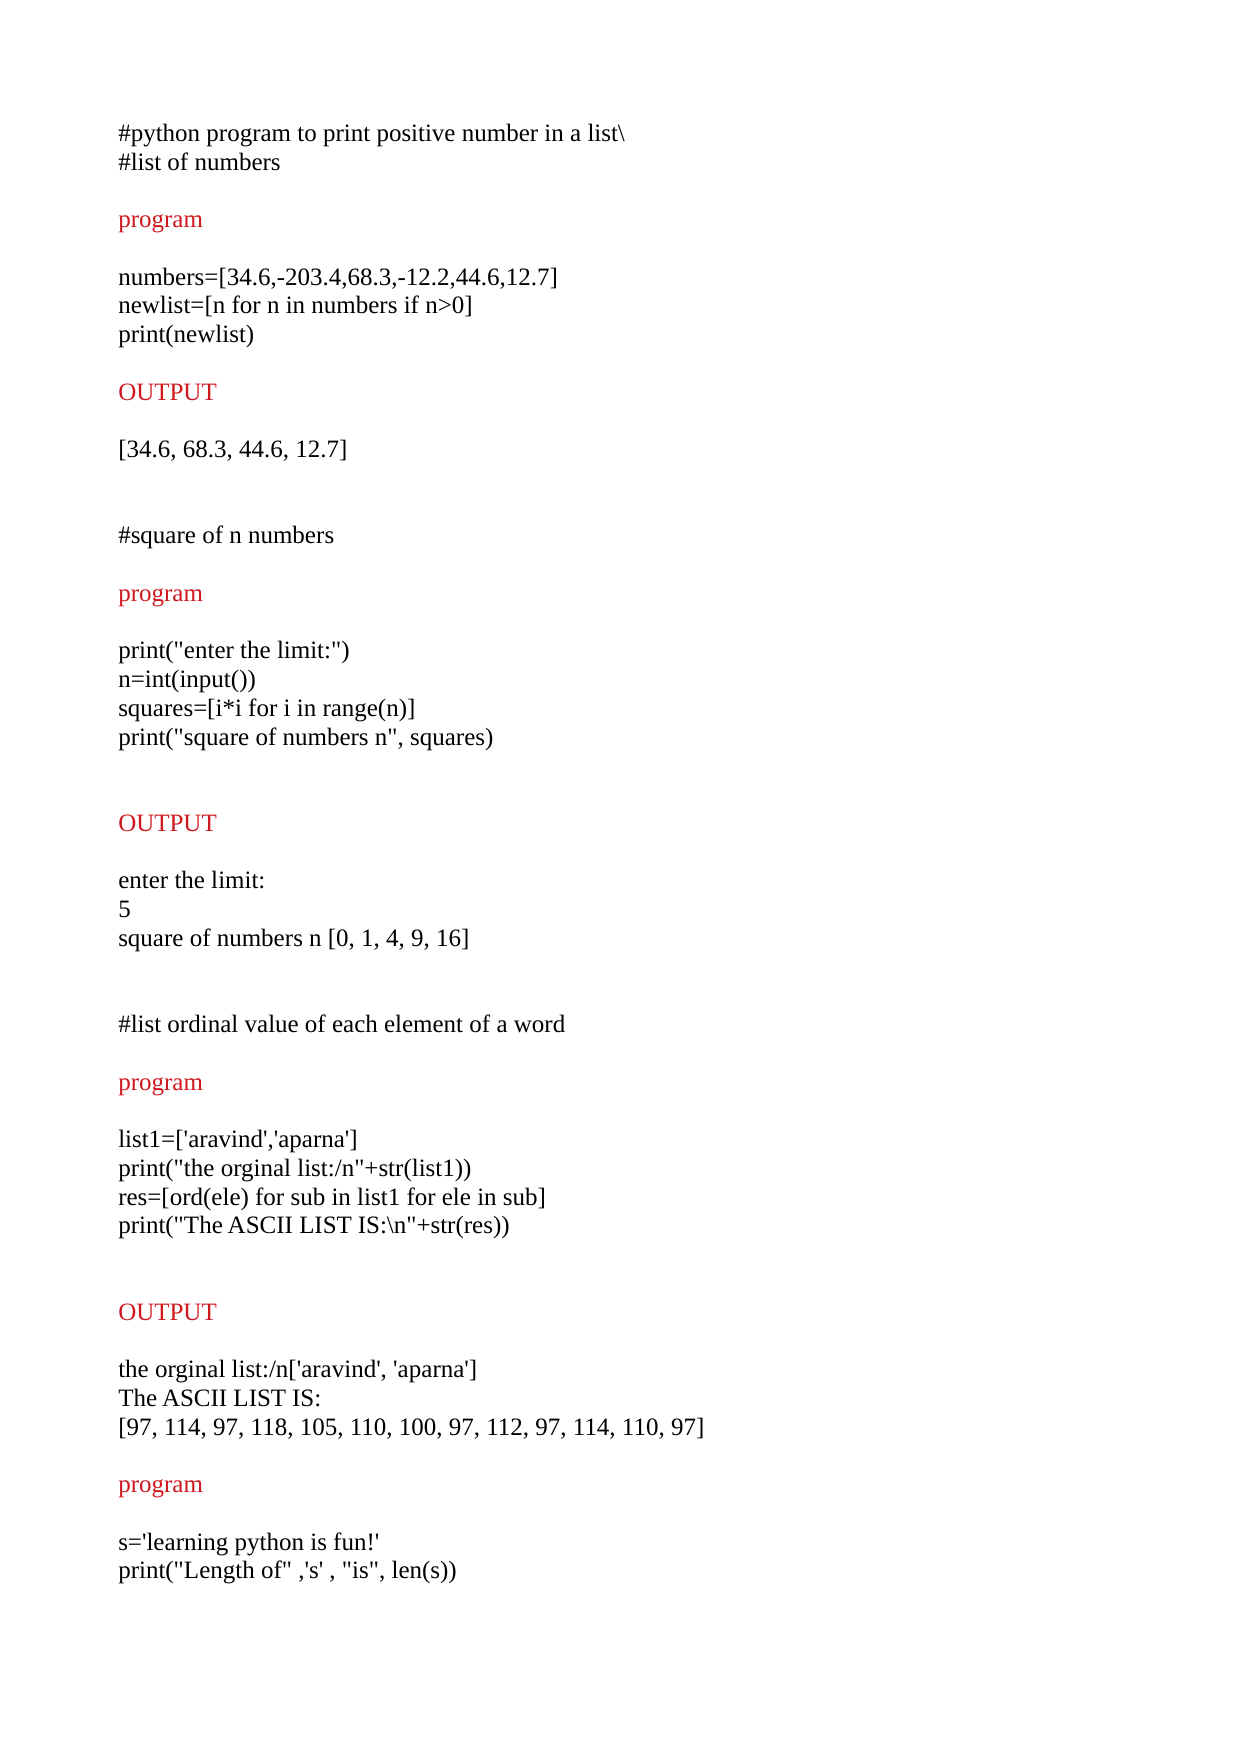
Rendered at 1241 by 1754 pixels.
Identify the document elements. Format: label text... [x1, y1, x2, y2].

text OUTPUT [118, 808, 1122, 837]
text print("enter the limit:") [118, 636, 1122, 664]
text n=int(input()) [118, 664, 1122, 693]
text print("the orginal list:/n"+str(list1)) [118, 1153, 1122, 1182]
text #python program to print positive number in a list\ [118, 118, 1122, 147]
text [34.6, 68.3, 44.6, 12.7] [118, 434, 1122, 463]
text print("The ASCII LIST IS:\n"+str(res)) [118, 1211, 1122, 1239]
text print("square of numbers n", squares) [118, 722, 1122, 751]
text #list of numbers [118, 147, 1122, 176]
text square of numbers n [0, 1, 4, 9, 16] [118, 923, 1122, 952]
text res=[ord(ele) for sub in list1 for ele in sub] [118, 1182, 1122, 1211]
text [97, 114, 97, 118, 105, 110, 100, 97, 112, 97, 114, 110, 97] [118, 1412, 1122, 1441]
text #list ordinal value of each element of a word [118, 1009, 1122, 1038]
text program [118, 1469, 1122, 1498]
text program [118, 204, 1122, 233]
text program [118, 578, 1122, 607]
text The ASCII LIST IS: [118, 1383, 1122, 1412]
text the orginal list:/n['aravind', 'aparna'] [118, 1354, 1122, 1383]
text program [118, 1067, 1122, 1096]
text newlist=[n for n in numbers if n>0] [118, 291, 1122, 319]
text s='learning python is fun!' [118, 1527, 1122, 1556]
text OUTPUT [118, 1297, 1122, 1326]
text #square of n numbers [118, 521, 1122, 549]
text enter the limit: [118, 866, 1122, 894]
text list1=['aravind','aparna'] [118, 1124, 1122, 1153]
text print(newlist) [118, 319, 1122, 348]
text OUTPUT [118, 377, 1122, 406]
text squares=[i*i for i in range(n)] [118, 693, 1122, 722]
text numbers=[34.6,-203.4,68.3,-12.2,44.6,12.7] [118, 262, 1122, 291]
text 5 [118, 894, 1122, 923]
text print("Length of" ,'s' , "is", len(s)) [118, 1556, 1122, 1584]
